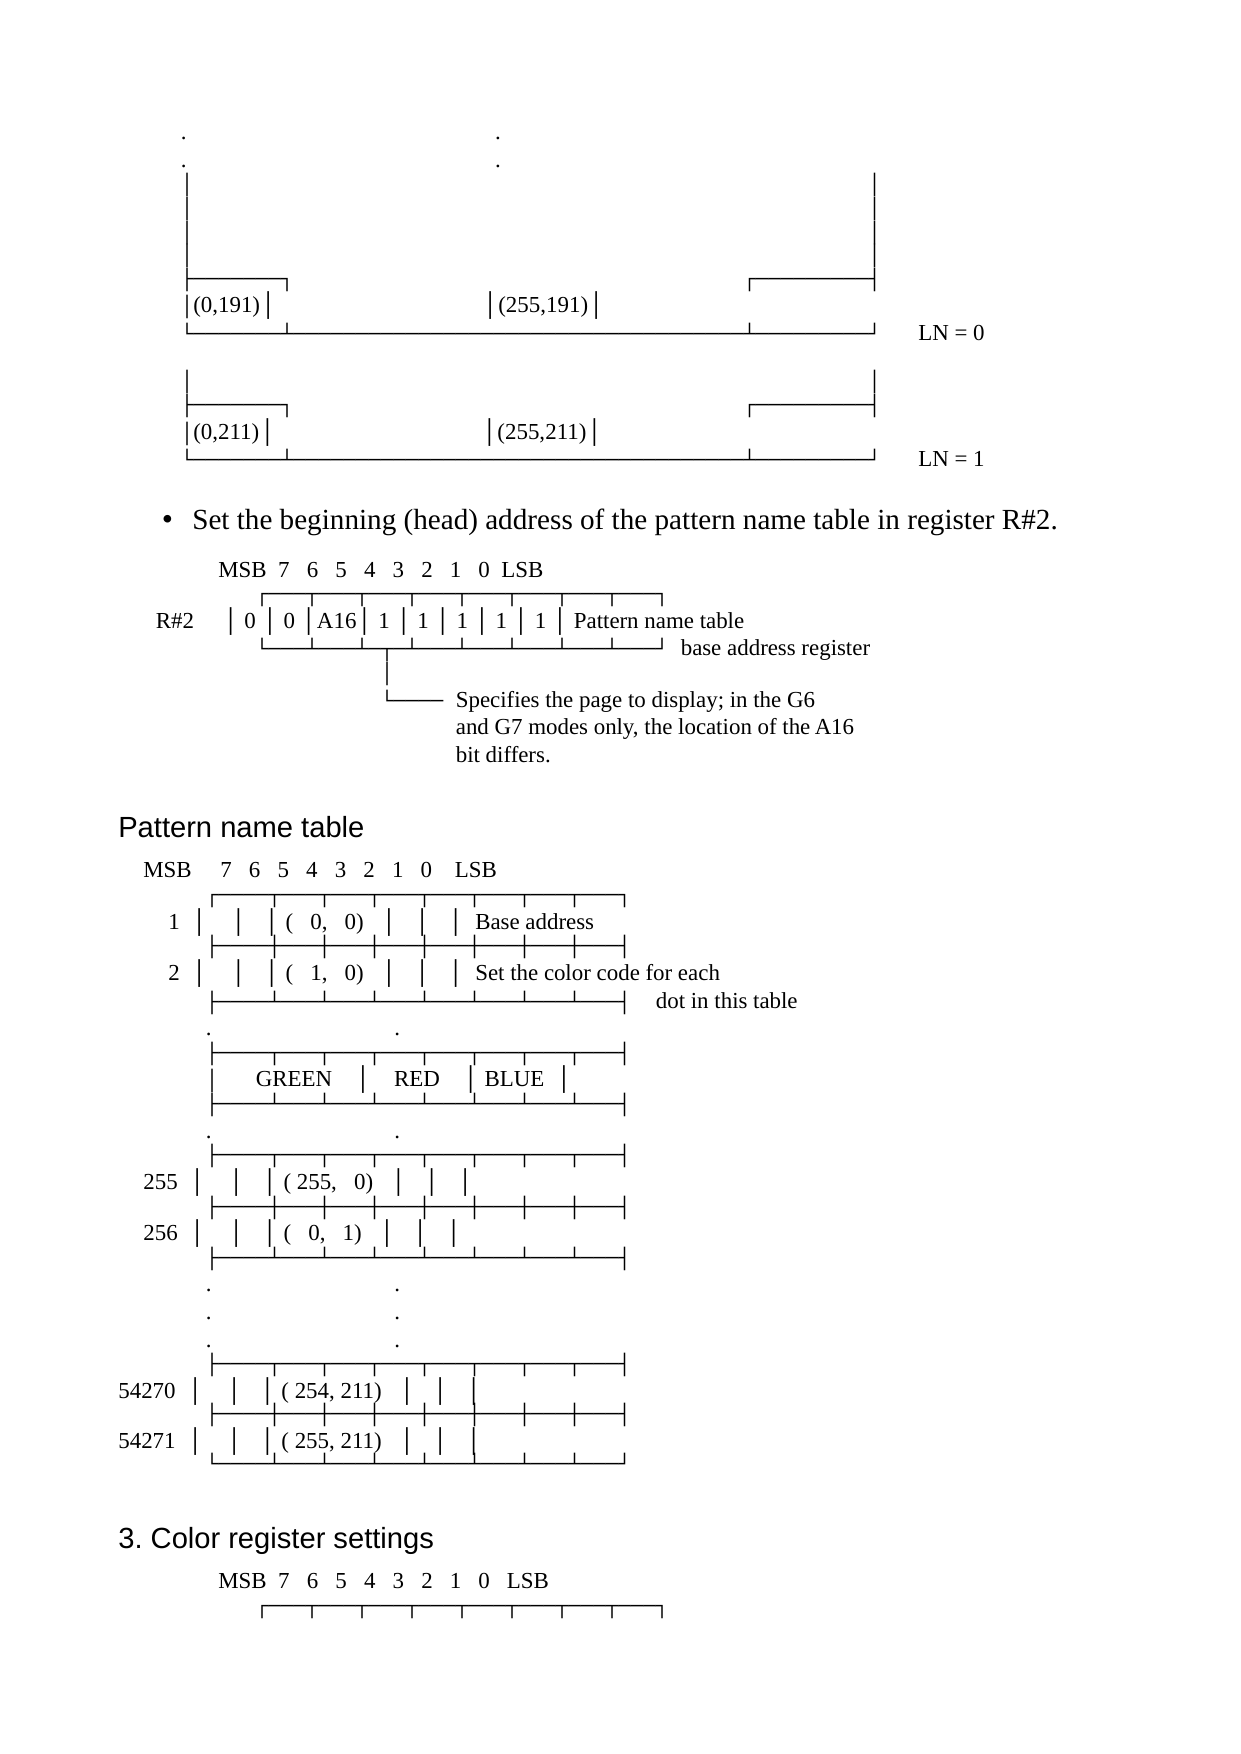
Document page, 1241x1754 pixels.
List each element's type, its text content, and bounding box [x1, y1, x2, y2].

text │ │ [118, 173, 1122, 197]
text ├────┼───┼───┼───┼───┼───┼───┼───┤ [118, 935, 1122, 959]
text R#2 │ 0 │ 0 │A16│ 1 │ 1 │ 1 │ 1 │ 1 │ Pattern name table [118, 607, 229, 634]
text ├────┴───┴───┴───┴───┴───┴───┴───┤ [118, 1093, 1122, 1117]
text └──── Specifies the page to display; in the G6 [118, 686, 1122, 713]
text │(0,211)│ │(255,211)│ [268, 418, 488, 445]
text │ │ [118, 221, 186, 244]
text │ │ [118, 197, 1122, 221]
text ┌───┬───┬───┬───┬───┬───┬───┬───┐ [118, 1595, 1122, 1618]
text ├────┬───┬───┬───┬───┬───┬───┬───┤ [118, 1353, 1122, 1377]
text 255 │ │ │ ( 255, 0) │ │ │ [466, 1168, 1122, 1196]
text │ │ [875, 221, 1122, 244]
list Set the beginning (head) address of the pattern name table in register R#2. [162, 502, 1122, 536]
text ├────┼───┼───┼───┼───┼───┼───┼───┤ [625, 1196, 1122, 1219]
text 2 │ │ │ ( 1, 0) │ │ │ Set the color code for each [118, 959, 198, 987]
text │(0,191)│ │(255,191)│ [118, 292, 267, 319]
text 54271 │ │ │ ( 255, 211) │ │ │ [441, 1427, 472, 1453]
text │(0,211)│ │(255,211)│ [490, 418, 593, 445]
text │ GREEN │ RED │ BLUE │ [363, 1066, 469, 1093]
text └───────┴────────────────────────────────────┴─────────┘ LN = 1 [118, 445, 1122, 473]
text └───────┴────────────────────────────────────┴─────────┘ LN = 0 [118, 319, 1122, 347]
text . . [118, 118, 1122, 146]
text │(0,211)│ │(255,211)│ [118, 418, 266, 445]
text . . [118, 1271, 1122, 1298]
text 256 │ │ │ ( 0, 1) │ │ │ [454, 1219, 1122, 1247]
text MSB 7 6 5 4 3 2 1 0 LSB [118, 1567, 1122, 1595]
text 255 │ │ │ ( 255, 0) │ │ │ [118, 1168, 196, 1196]
text MSB 7 6 5 4 3 2 1 0 LSB [118, 857, 1122, 884]
text │ GREEN │ RED │ BLUE │ [564, 1066, 1122, 1093]
text 54271 │ │ │ ( 255, 211) │ │ │ [118, 1427, 194, 1453]
text 255 │ │ │ ( 255, 0) │ │ │ [237, 1168, 268, 1196]
text │(0,211)│ │(255,211)│ [595, 418, 1122, 445]
text │ │ [118, 370, 1122, 394]
text 54270 │ │ │ ( 254, 211) │ │ │ [407, 1377, 439, 1403]
text ├────┴───┴───┴───┴───┴───┴───┴───┤ dot in this table [118, 987, 1122, 1014]
text ├────┼───┼───┼───┼───┼───┼───┼───┤ [118, 1403, 1122, 1427]
text │(0,191)│ │(255,191)│ [597, 292, 1122, 319]
text 256 │ │ │ ( 0, 1) │ │ │ [421, 1219, 452, 1247]
text │ GREEN │ RED │ BLUE │ [118, 1066, 361, 1093]
text 54270 │ │ │ ( 254, 211) │ │ │ [196, 1377, 233, 1403]
text and G7 modes only, the location of the A16 [118, 713, 1122, 741]
text 2 │ │ │ ( 1, 0) │ │ │ Set the color code for each [272, 959, 387, 987]
text 255 │ │ │ ( 255, 0) │ │ │ [432, 1168, 464, 1196]
text 2 │ │ │ ( 1, 0) │ │ │ Set the color code for each [200, 959, 237, 987]
text 1 │ │ │ ( 0, 0) │ │ │ Base address [272, 908, 387, 935]
text 1 │ │ │ ( 0, 0) │ │ │ Base address [389, 908, 421, 935]
text 54271 │ │ │ ( 255, 211) │ │ │ [235, 1427, 266, 1453]
text 256 │ │ │ ( 0, 1) │ │ │ [237, 1219, 268, 1247]
text │ GREEN │ RED │ BLUE │ [471, 1066, 562, 1093]
text ├────┬───┬───┬───┬───┬───┬───┬───┤ [118, 1144, 1122, 1168]
text │ │ [187, 221, 874, 244]
text 2 │ │ │ ( 1, 0) │ │ │ Set the color code for each [456, 959, 1122, 987]
text MSB 7 6 5 4 3 2 1 0 LSB [118, 556, 1122, 583]
text . . [118, 146, 1122, 173]
text 256 │ │ │ ( 0, 1) │ │ │ [198, 1219, 235, 1247]
text 256 │ │ │ ( 0, 1) │ │ │ [270, 1219, 385, 1247]
text bit differs. [118, 741, 1122, 768]
text ├────┼───┼───┼───┼───┼───┼───┼───┤ [212, 1207, 274, 1219]
subtitle Pattern name table [118, 811, 1122, 844]
text │ [118, 662, 1122, 686]
text 54270 │ │ │ ( 254, 211) │ │ │ [441, 1377, 472, 1403]
text 54271 │ │ │ ( 255, 211) │ │ │ [268, 1427, 405, 1453]
text 256 │ │ │ ( 0, 1) │ │ │ [118, 1219, 196, 1247]
text 1 │ │ │ ( 0, 0) │ │ │ Base address [456, 908, 1122, 935]
text 54270 │ │ │ ( 254, 211) │ │ │ [474, 1377, 1122, 1403]
text 256 │ │ │ ( 0, 1) │ │ │ [387, 1219, 419, 1247]
text ┌───┬───┬───┬───┬───┬───┬───┬───┐ [118, 583, 1122, 607]
text │ │ [118, 244, 1122, 268]
text ├────┬───┬───┬───┬───┬───┬───┬───┤ [118, 1042, 1122, 1066]
text 255 │ │ │ ( 255, 0) │ │ │ [270, 1168, 397, 1196]
text 1 │ │ │ ( 0, 0) │ │ │ Base address [239, 908, 270, 935]
text 54271 │ │ │ ( 255, 211) │ │ │ [196, 1427, 233, 1453]
text . . [118, 1117, 1122, 1144]
text 54270 │ │ │ ( 254, 211) │ │ │ [268, 1377, 405, 1403]
text └────┴───┴───┴───┴───┴───┴───┴───┘ [118, 1453, 1122, 1477]
text ┌────┬───┬───┬───┬───┬───┬───┬───┐ [118, 884, 1122, 908]
text └───┴───┴─┬─┴───┴───┴───┴───┴───┘ base address register [118, 634, 1122, 662]
text 54270 │ │ │ ( 254, 211) │ │ │ [235, 1377, 266, 1403]
subtitle 3. Color register settings [118, 1521, 1122, 1554]
text 1 │ │ │ ( 0, 0) │ │ │ Base address [118, 908, 198, 935]
text 255 │ │ │ ( 255, 0) │ │ │ [198, 1168, 235, 1196]
text ├────┼───┼───┼───┼───┼───┼───┼───┤ [118, 1196, 211, 1219]
text ├────┴───┴───┴───┴───┴───┴───┴───┤ [118, 1247, 1122, 1271]
text ├───────┐ ┌─────────┤ [118, 268, 1122, 292]
text . . [118, 1014, 1122, 1042]
text . . [118, 1326, 1122, 1353]
text . . [118, 1298, 1122, 1326]
text 54271 │ │ │ ( 255, 211) │ │ │ [407, 1427, 439, 1453]
text R#2 │ 0 │ 0 │A16│ 1 │ 1 │ 1 │ 1 │ 1 │ Pattern name table [560, 607, 1122, 634]
text │(0,191)│ │(255,191)│ [491, 292, 595, 319]
text 255 │ │ │ ( 255, 0) │ │ │ [399, 1168, 430, 1196]
text ├───────┐ ┌─────────┤ [118, 394, 1122, 418]
text 54270 │ │ │ ( 254, 211) │ │ │ [118, 1377, 194, 1403]
text │(0,191)│ │(255,191)│ [269, 292, 489, 319]
text 1 │ │ │ ( 0, 0) │ │ │ Base address [200, 908, 237, 935]
text R#2 │ 0 │ 0 │A16│ 1 │ 1 │ 1 │ 1 │ 1 │ Pattern name table [309, 607, 363, 634]
text 1 │ │ │ ( 0, 0) │ │ │ Base address [423, 908, 454, 935]
text 54271 │ │ │ ( 255, 211) │ │ │ [474, 1427, 1122, 1453]
